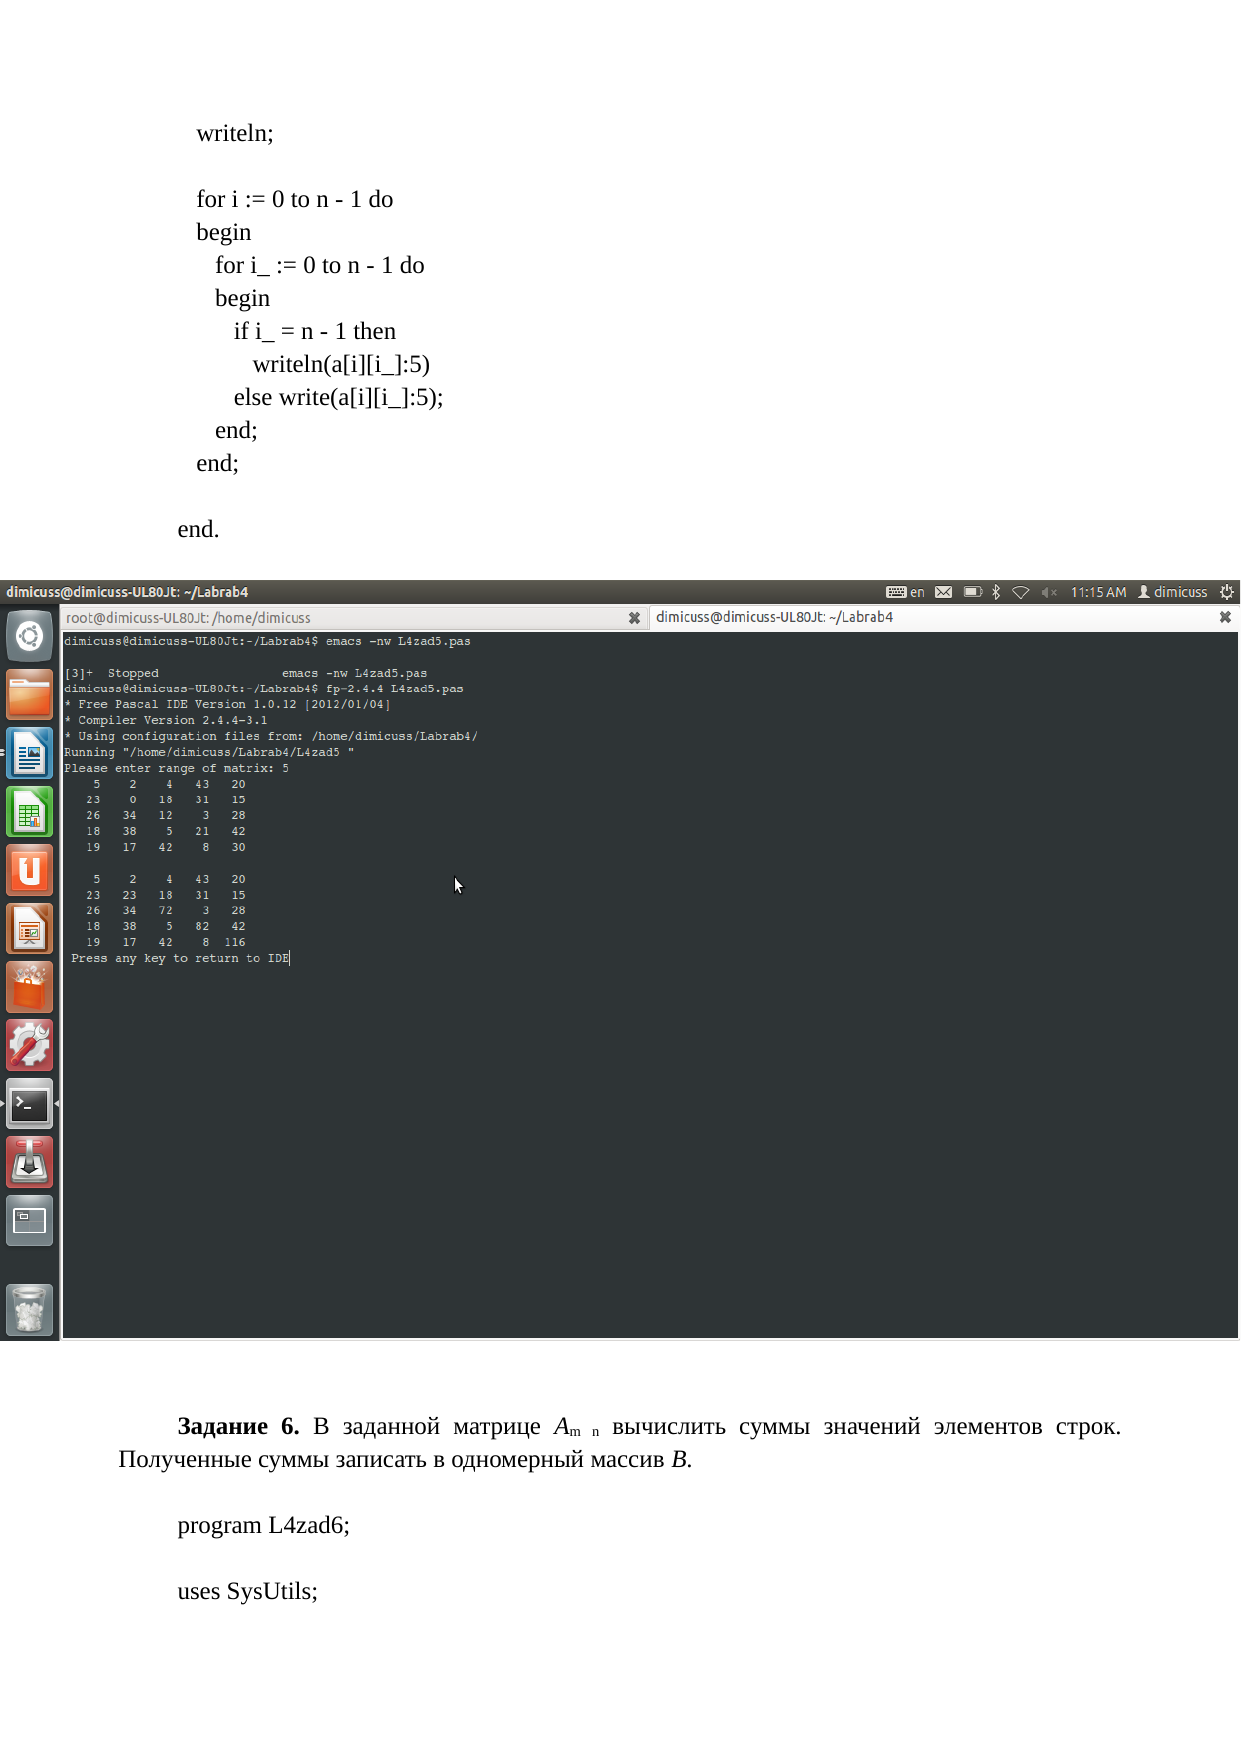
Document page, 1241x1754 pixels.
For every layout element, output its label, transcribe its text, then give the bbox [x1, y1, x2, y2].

text else write(a[i][i_]:5); [118, 382, 1122, 411]
text program L4zad6; [118, 1510, 1122, 1538]
text end. [118, 514, 1122, 543]
text writeln(a[i][i_]:5) [118, 349, 1122, 378]
text for i := 0 to n - 1 do [118, 184, 1122, 213]
text uses SysUtils; [118, 1576, 1122, 1604]
text Задание 6. В заданной матрице Аmn вычислить суммы значений элементов строк. Полученные суммы записать в одномерный массив В. [118, 1411, 1122, 1472]
picture [0, 580, 1241, 1341]
text if i_ = n - 1 then [118, 316, 1122, 345]
text for i_ := 0 to n - 1 do [118, 250, 1122, 279]
text begin [118, 283, 1122, 312]
text end; [118, 448, 1122, 477]
text begin [118, 217, 1122, 246]
text writeln; [118, 118, 1122, 147]
text end; [118, 415, 1122, 444]
